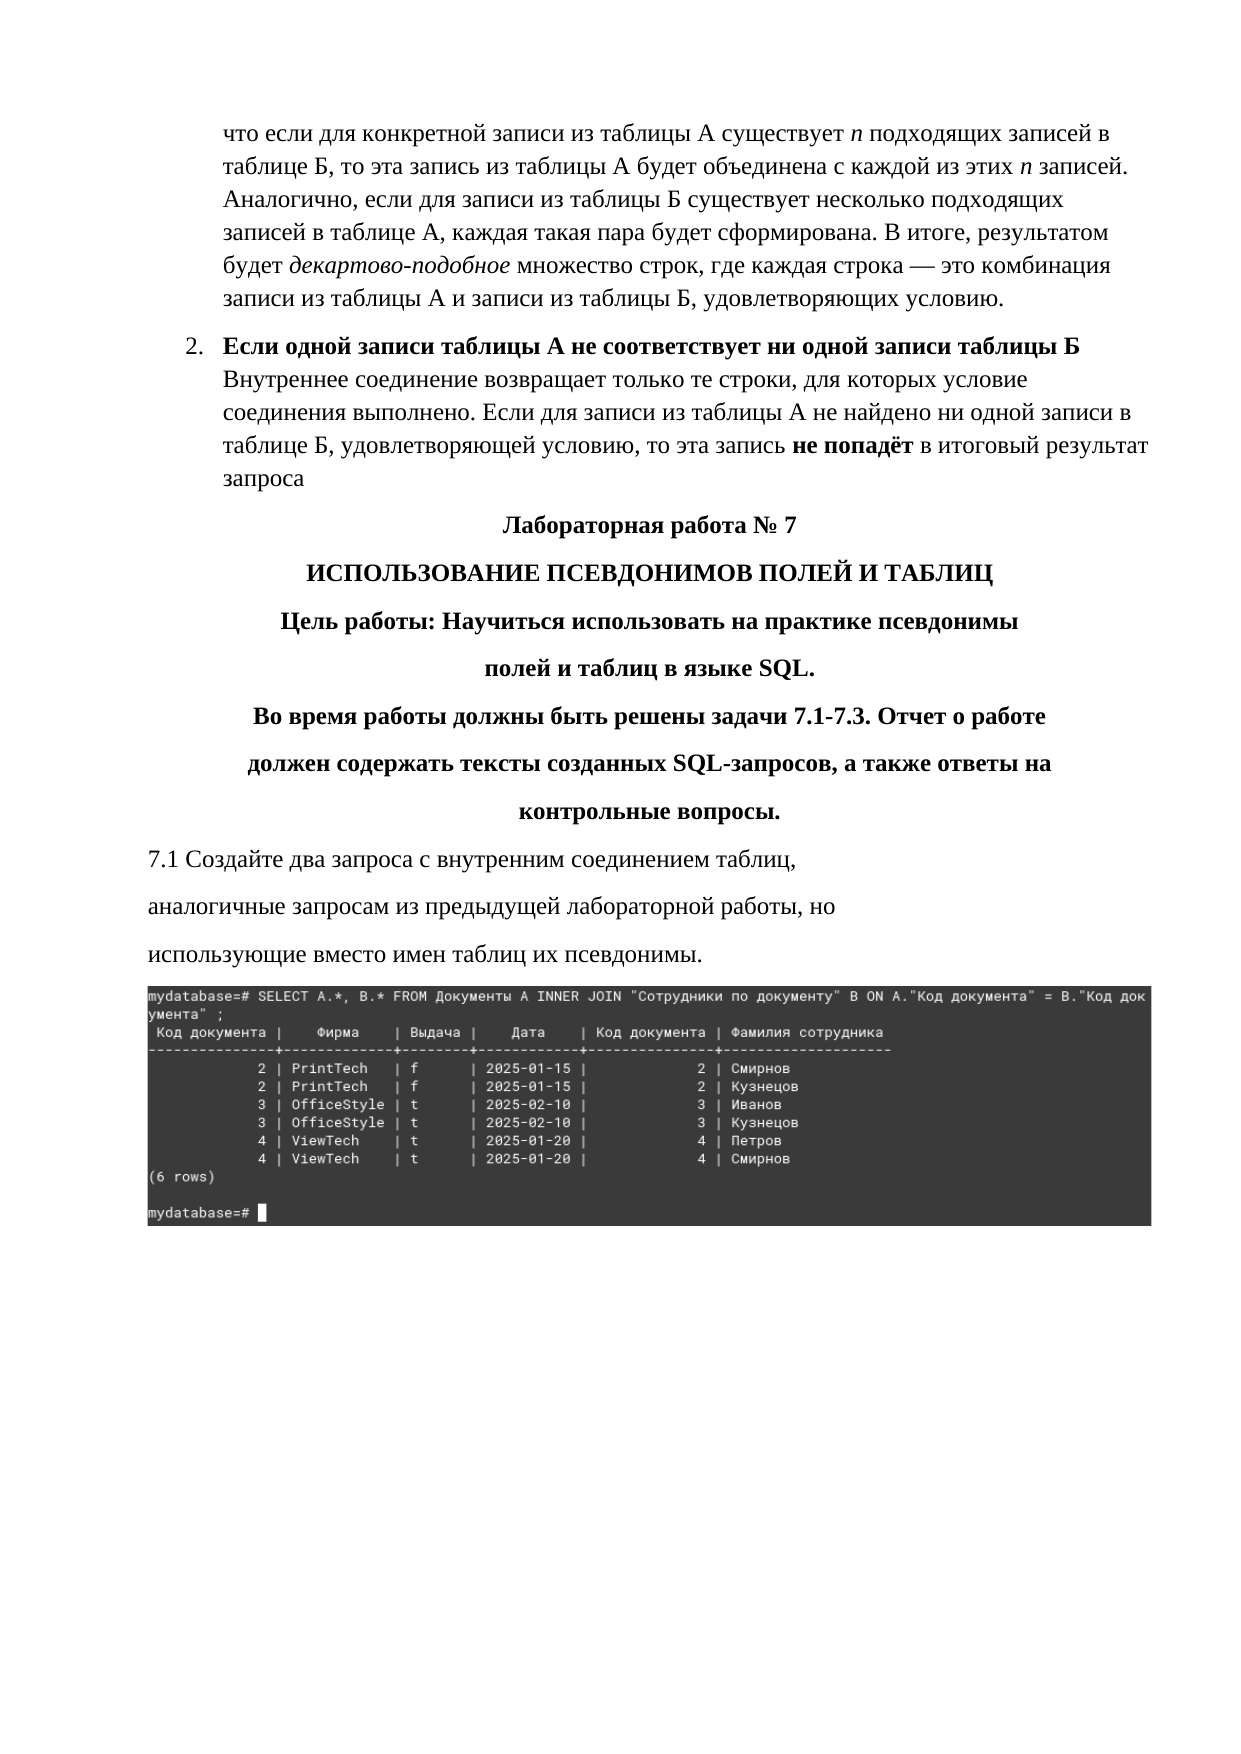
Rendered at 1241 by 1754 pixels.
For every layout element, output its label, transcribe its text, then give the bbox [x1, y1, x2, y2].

text Лабораторная работа № 7 [148, 511, 1152, 539]
text полей и таблиц в языке SQL. [148, 653, 1152, 682]
text 7.1 Создайте два запроса с внутренним соединением таблиц, [148, 844, 1152, 872]
text ИСПОЛЬЗОВАНИЕ ПСЕВДОНИМОВ ПОЛЕЙ И ТАБЛИЦ [148, 558, 1152, 587]
text контрольные вопросы. [148, 796, 1152, 825]
text использующие вместо имен таблиц их псевдонимы. [148, 939, 1152, 968]
text должен содержать тексты созданных SQL-запросов, а также ответы на [148, 748, 1152, 777]
list Если одной записи таблицы А не соответствует ни одной записи таблицы Б Внутреннее соединение возвращает только те строки, для которых условие соединения выполнено. Если для записи из таблицы А не найдено ни одной записи в таблице Б, удовлетворяющей условию, то эта запись не попадёт в итоговый результат запроса [185, 331, 1152, 492]
text аналогичные запросам из предыдущей лабораторной работы, но [148, 891, 1152, 920]
text Цель работы: Научиться использовать на практике псевдонимы [148, 606, 1152, 634]
list что если для конкретной записи из таблицы А существует n подходящих записей в таблице Б, то эта запись из таблицы А будет объединена с каждой из этих n записей. Аналогично, если для записи из таблицы Б существует несколько подходящих записей в таблице А, каждая такая пара будет сформирована. В итоге, результатом будет декартово-подобное множество строк, где каждая строка — это комбинация записи из таблицы А и записи из таблицы Б, удовлетворяющих условию. [185, 118, 1152, 312]
text Во время работы должны быть решены задачи 7.1-7.3. Отчет о работе [148, 701, 1152, 730]
picture [147, 986, 1152, 1226]
